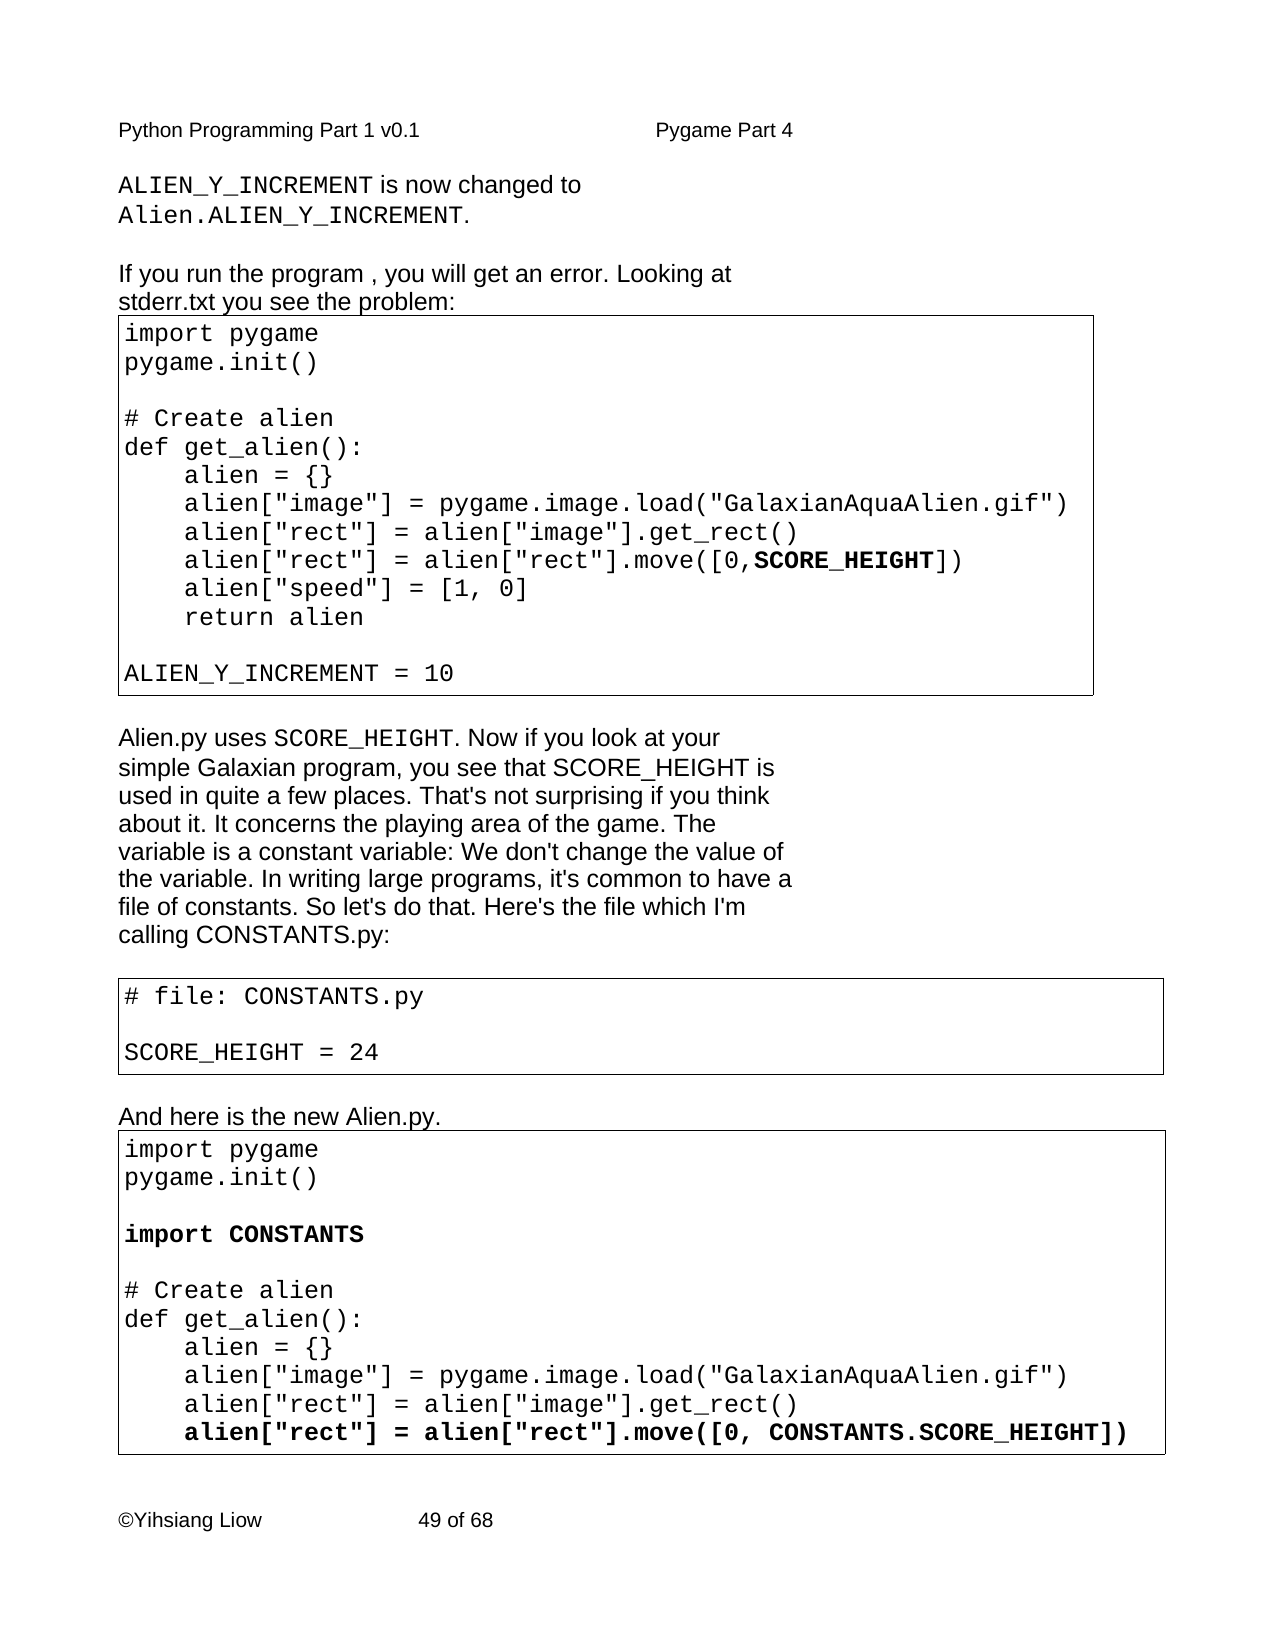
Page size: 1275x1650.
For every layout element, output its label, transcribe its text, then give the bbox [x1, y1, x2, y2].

table_header import pygame pygame.init() # Create alien def get_alien(): alien = {} alien["image"] = pygame.image.load("GalaxianAquaAlien.gif") alien["rect"] = alien["image"].get_rect() alien["rect"] = alien["rect"].move([0,SCORE_HEIGHT]) alien["speed"] = [1, 0] return alien ALIEN_Y_INCREMENT = 10 [119, 316, 1093, 695]
text And here is the new Alien.py. [118, 1102, 793, 1130]
text Alien.py uses SCORE_HEIGHT. Now if you look at your simple Galaxian program, you see that SCORE_HEIGHT is used in quite a few places. That's not surprising if you think about it. It concerns the playing area of the game. The variable is a constant variable: We don't change the value of the variable. In writing large programs, it's common to have a file of constants. So let's do that. Here's the file which I'm calling CONSTANTS.py: [118, 723, 793, 949]
text ALIEN_Y_INCREMENT is now changed to Alien.ALIEN_Y_INCREMENT. [118, 171, 793, 231]
text If you run the program , you will get an error. Looking at stderr.txt you see the problem: [118, 259, 793, 315]
table_header import pygame pygame.init() import CONSTANTS # Create alien def get_alien(): alien = {} alien["image"] = pygame.image.load("GalaxianAquaAlien.gif") alien["rect"] = alien["image"].get_rect() alien["rect"] = alien["rect"].move([0, CONSTANTS.SCORE_HEIGHT]) [119, 1131, 1165, 1453]
table_header # file: CONSTANTS.py SCORE_HEIGHT = 24 [119, 979, 1163, 1074]
